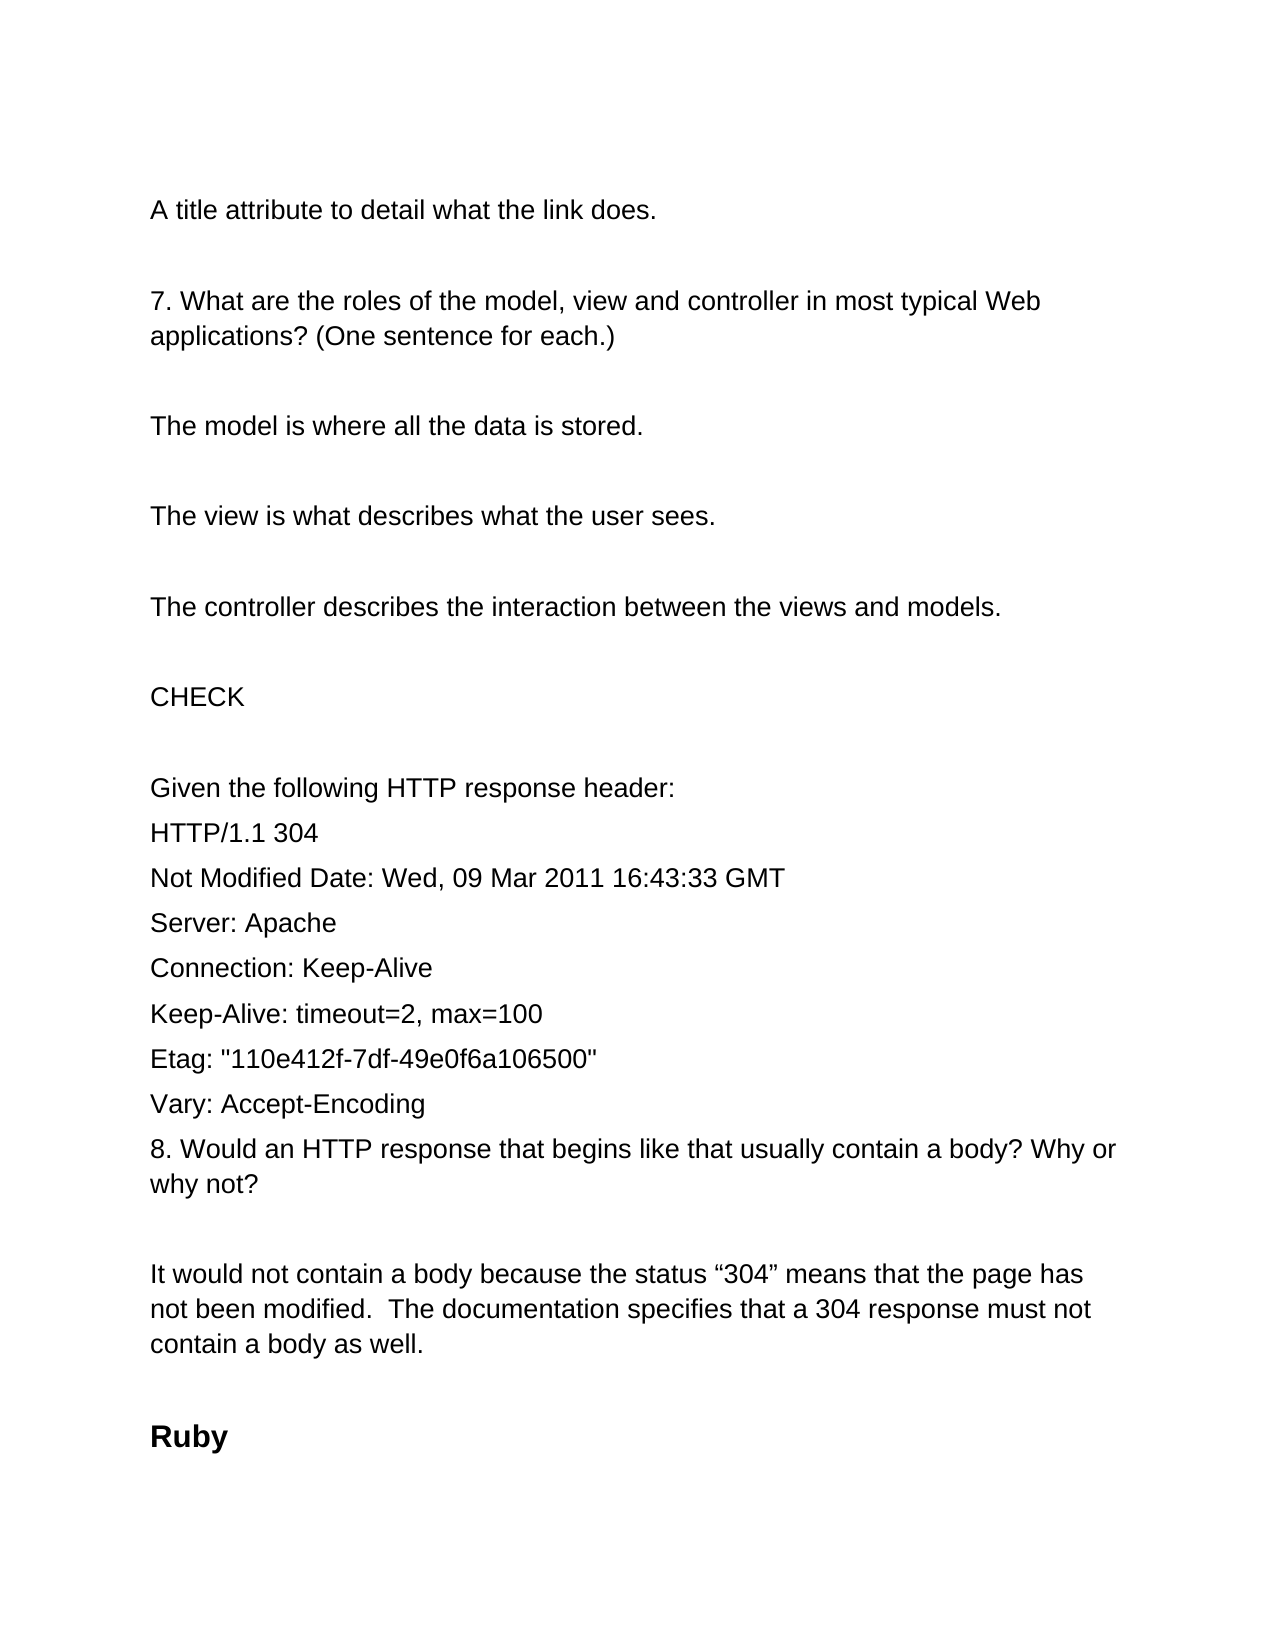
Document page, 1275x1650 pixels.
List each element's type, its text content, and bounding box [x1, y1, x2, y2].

text Server: Apache [150, 908, 1125, 938]
text Not Modified Date: Wed, 09 Mar 2011 16:43:33 GMT [150, 863, 1125, 893]
text The controller describes the interaction between the views and models. [150, 592, 1125, 622]
text Etag: "110e412f-7df-49e0f6a106500" [150, 1044, 1125, 1074]
text A title attribute to detail what the link does. [150, 195, 1125, 226]
text Ruby [150, 1419, 1125, 1454]
text It would not contain a body because the status “304” means that the page has not been modified. The documentation specifies that a 304 response must not contain a body as well. [150, 1259, 1125, 1359]
text The view is what describes what the user sees. [150, 501, 1125, 532]
text Keep-Alive: timeout=2, max=100 [150, 998, 1125, 1029]
text CHECK [150, 682, 1125, 712]
text 8. Would an HTTP response that begins like that usually contain a body? Why or why not? [150, 1134, 1125, 1199]
text 7. What are the roles of the model, view and controller in most typical Web applications? (One sentence for each.) [150, 286, 1125, 351]
text The model is where all the data is stored. [150, 411, 1125, 441]
text Connection: Keep-Alive [150, 953, 1125, 984]
text Vary: Accept-Encoding [150, 1089, 1125, 1119]
text HTTP/1.1 304 [150, 818, 1125, 848]
text Given the following HTTP response header: [150, 772, 1125, 803]
